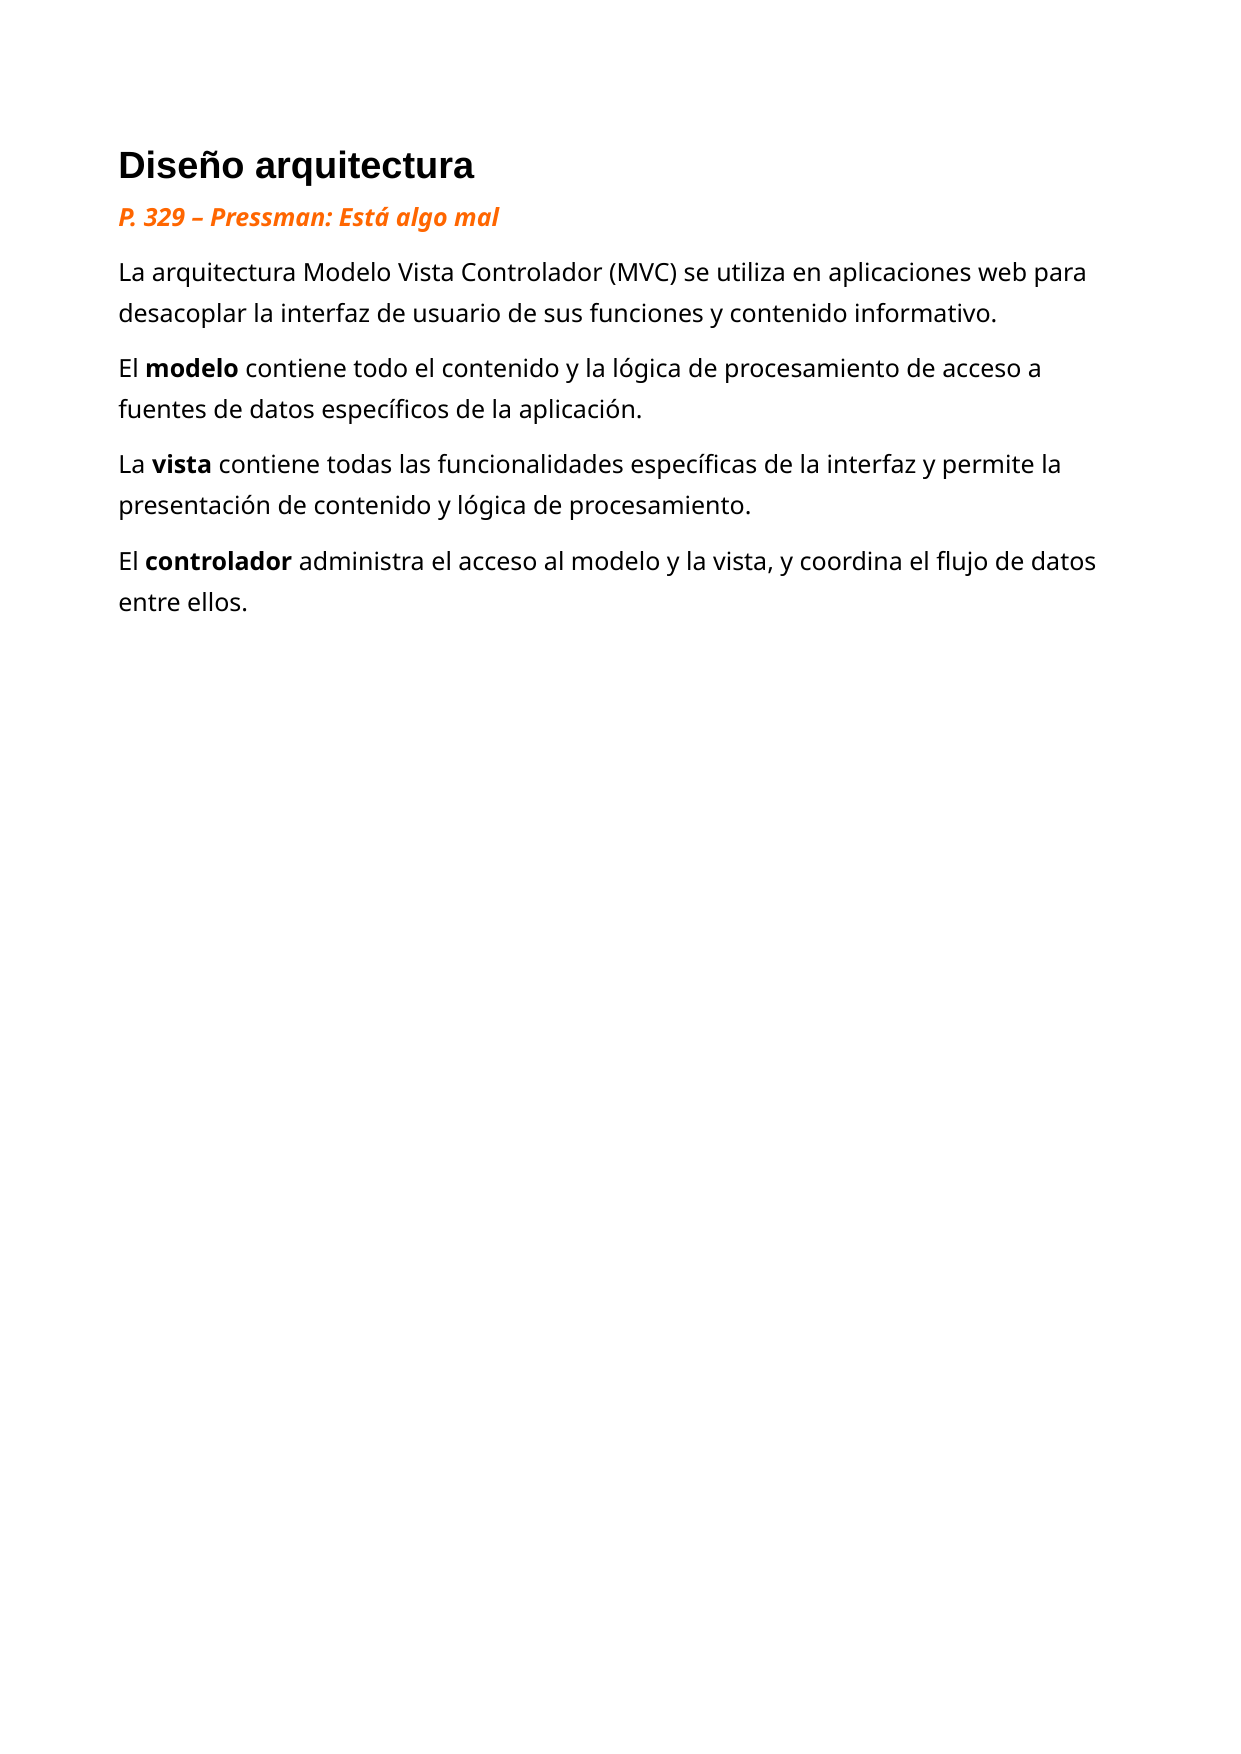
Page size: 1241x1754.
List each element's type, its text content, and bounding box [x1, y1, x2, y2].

subtitle Diseño arquitectura [118, 143, 1122, 187]
text La vista contiene todas las funcionalidades específicas de la interfaz y permite la presentación de contenido y lógica de procesamiento. [118, 447, 1122, 522]
text El controlador administra el acceso al modelo y la vista, y coordina el flujo de datos entre ellos. [118, 543, 1122, 618]
text La arquitectura Modelo Vista Controlador (MVC) se utiliza en aplicaciones web para desacoplar la interfaz de usuario de sus funciones y contenido informativo. [118, 255, 1122, 329]
text P. 329 – Pressman: Está algo mal [118, 199, 1122, 233]
text El modelo contiene todo el contenido y la lógica de procesamiento de acceso a fuentes de datos específicos de la aplicación. [118, 351, 1122, 426]
